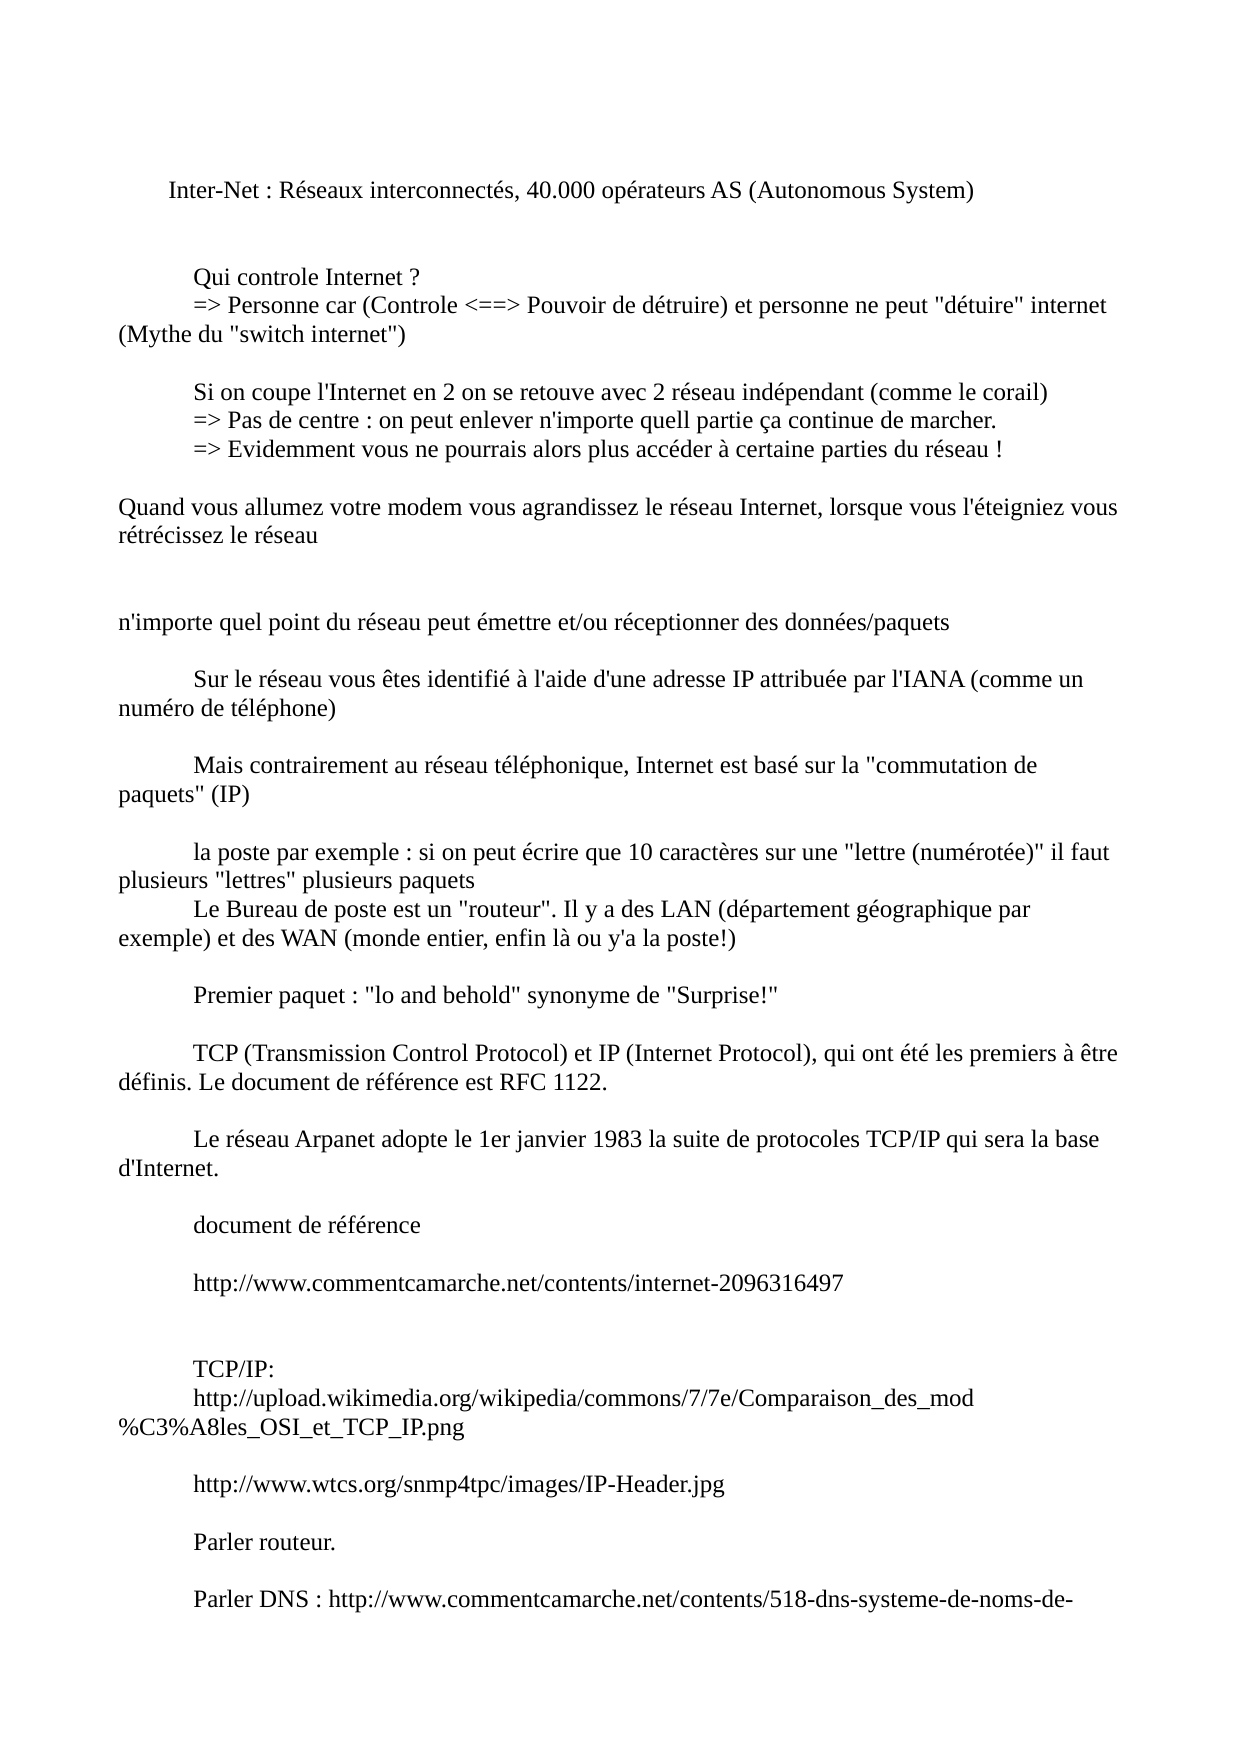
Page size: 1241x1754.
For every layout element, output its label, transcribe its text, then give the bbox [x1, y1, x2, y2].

text TCP/IP: [118, 1354, 1122, 1383]
text Parler DNS : http://www.commentcamarche.net/contents/518-dns-systeme-de-noms-de- [118, 1584, 1122, 1613]
text http://www.commentcamarche.net/contents/internet-2096316497 [118, 1268, 1122, 1297]
text http://upload.wikimedia.org/wikipedia/commons/7/7e/Comparaison_des_mod%C3%A8les_OSI_et_TCP_IP.png [118, 1383, 1122, 1441]
text Qui controle Internet ? [118, 262, 1122, 291]
text n'importe quel point du réseau peut émettre et/ou réceptionner des données/paquets [118, 607, 1122, 636]
text TCP (Transmission Control Protocol) et IP (Internet Protocol), qui ont été les premiers à être définis. Le document de référence est RFC 1122. [118, 1038, 1122, 1096]
text Le réseau Arpanet adopte le 1er janvier 1983 la suite de protocoles TCP/IP qui sera la base d'Internet. [118, 1124, 1122, 1182]
text Mais contrairement au réseau téléphonique, Internet est basé sur la "commutation de paquets" (IP) [118, 751, 1122, 808]
text Quand vous allumez votre modem vous agrandissez le réseau Internet, lorsque vous l'éteigniez vous rétrécissez le réseau [118, 492, 1122, 549]
text => Evidemment vous ne pourrais alors plus accéder à certaine parties du réseau ! [118, 434, 1122, 463]
text Parler routeur. [118, 1527, 1122, 1556]
text la poste par exemple : si on peut écrire que 10 caractères sur une "lettre (numérotée)" il faut plusieurs "lettres" plusieurs paquets [118, 837, 1122, 894]
text => Pas de centre : on peut enlever n'importe quell partie ça continue de marcher. [118, 406, 1122, 434]
text Premier paquet : "lo and behold" synonyme de "Surprise!" [118, 981, 1122, 1009]
text document de référence [118, 1211, 1122, 1239]
text Sur le réseau vous êtes identifié à l'aide d'une adresse IP attribuée par l'IANA (comme un numéro de téléphone) [118, 664, 1122, 722]
text http://www.wtcs.org/snmp4tpc/images/IP-Header.jpg [118, 1469, 1122, 1498]
text Inter-Net : Réseaux interconnectés, 40.000 opérateurs AS (Autonomous System) [118, 176, 1122, 204]
text => Personne car (Controle <==> Pouvoir de détruire) et personne ne peut "détuire" internet (Mythe du "switch internet") [118, 291, 1122, 348]
text Le Bureau de poste est un "routeur". Il y a des LAN (département géographique par exemple) et des WAN (monde entier, enfin là ou y'a la poste!) [118, 894, 1122, 952]
text Si on coupe l'Internet en 2 on se retouve avec 2 réseau indépendant (comme le corail) [118, 377, 1122, 406]
